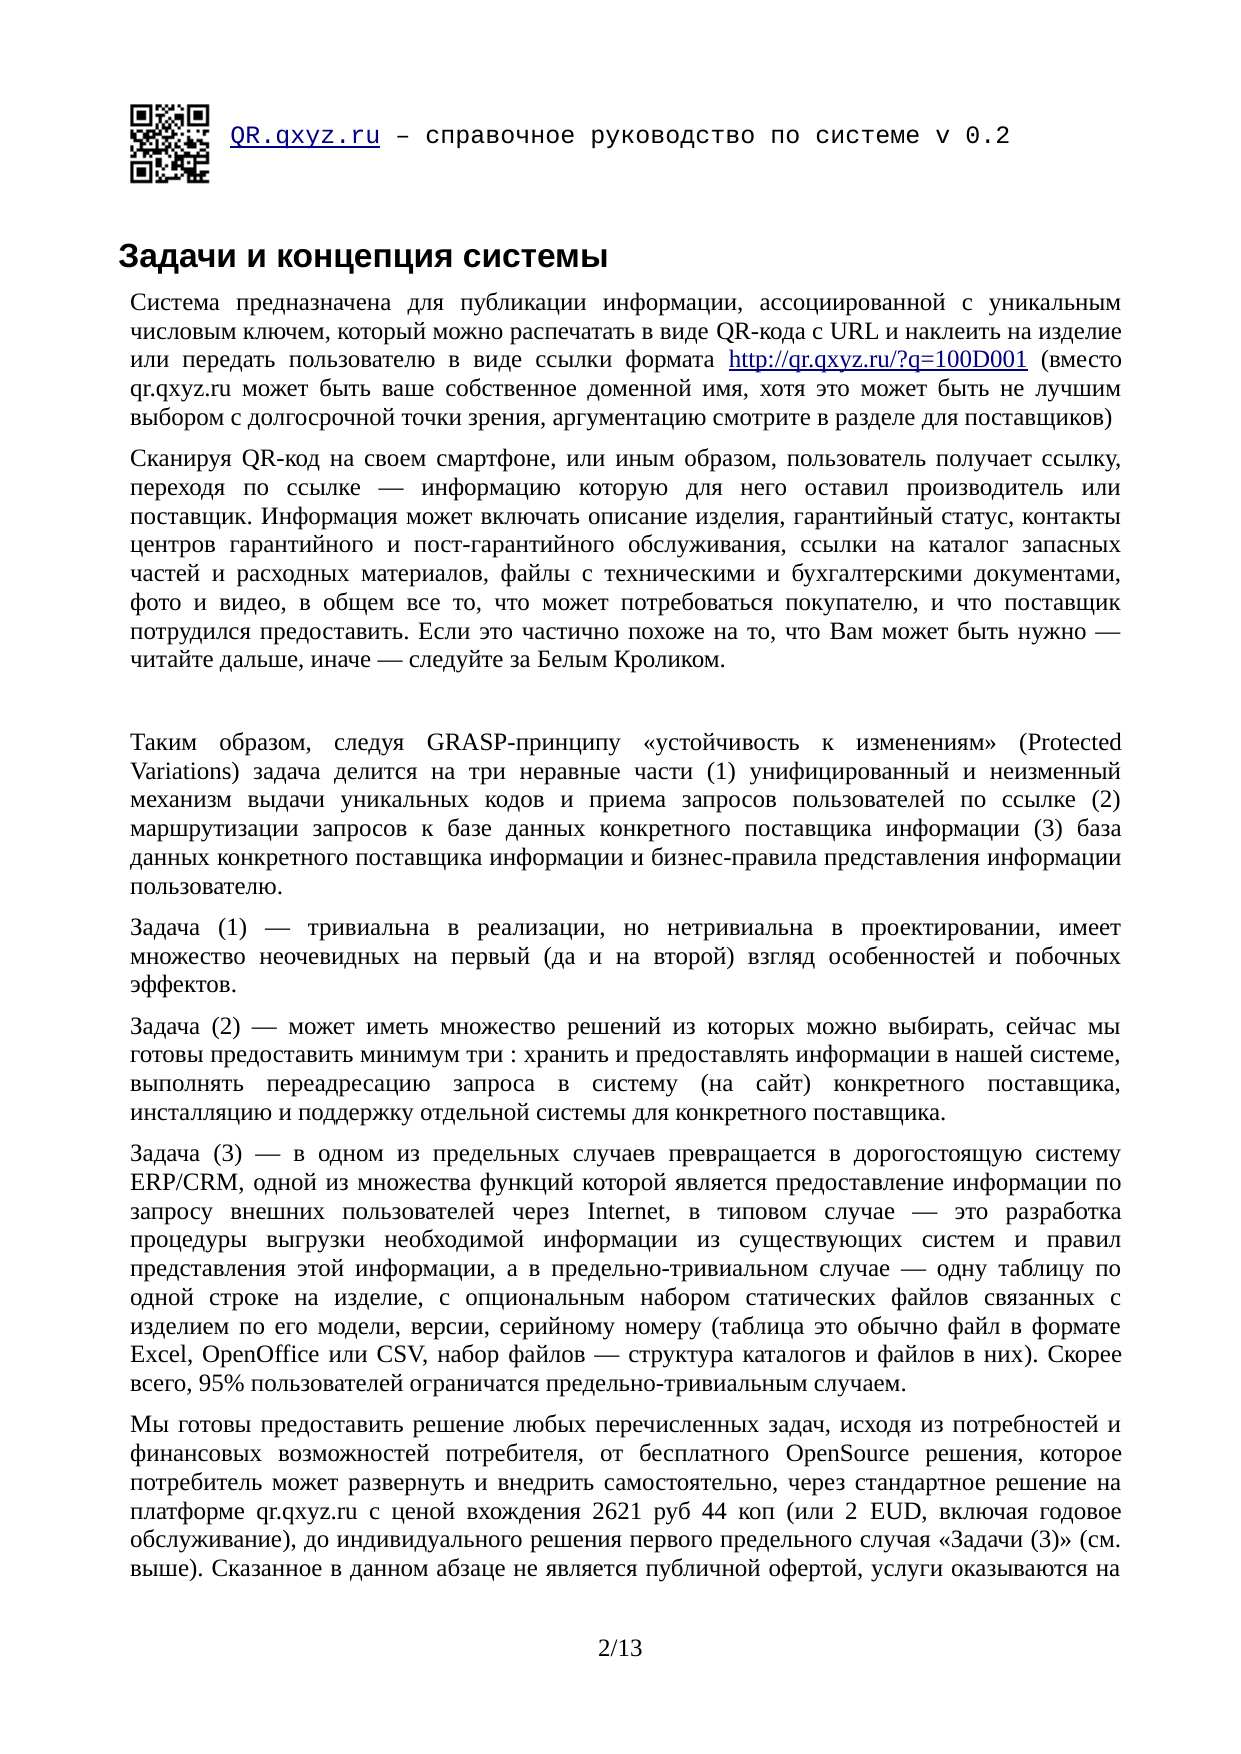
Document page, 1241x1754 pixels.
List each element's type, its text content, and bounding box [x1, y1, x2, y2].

text Мы готовы предоставить решение любых перечисленных задач, исходя из потребностей и финансовых возможностей потребителя, от бесплатного OpenSource решения, которое потребитель может развернуть и внедрить самостоятельно, через стандартное решение на платформе qr.qxyz.ru с ценой вхождения 2621 руб 44 коп (или 2 EUD, включая годовое обслуживание), до индивидуального решения первого предельного случая «Задачи (3)» (см. выше). Сказанное в данном абзаце не является публичной офертой, услуги оказываются на [130, 1409, 1122, 1582]
picture [118, 92, 222, 188]
text Задача (3) — в одном из предельных случаев превращается в дорогостоящую систему ERP/CRM, одной из множества функций которой является предоставление информации по запросу внешних пользователей через Internet, в типовом случае — это разработка процедуры выгрузки необходимой информации из существующих систем и правил представления этой информации, а в предельно-тривиальном случае — одну таблицу по одной строке на изделие, с опциональным набором статических файлов связанных с изделием по его модели, версии, серийному номеру (таблица это обычно файл в формате Excel, OpenOffice или CSV, набор файлов — структура каталогов и файлов в них). Скорее всего, 95% пользователей ограничатся предельно-тривиальным случаем. [130, 1138, 1122, 1397]
text Система предназначена для публикации информации, ассоциированной с уникальным числовым ключем, который можно распечатать в виде QR-кода с URL и наклеить на изделие или передать пользователю в виде ссылки формата http://qr.qxyz.ru/?q=100D001 (вместо qr.qxyz.ru может быть ваше собственное доменной имя, хотя это может быть не лучшим выбором с долгосрочной точки зрения, аргументацию смотрите в разделе для поставщиков) [130, 287, 1122, 431]
text Сканируя QR-код на своем смартфоне, или иным образом, пользователь получает ссылку, переходя по ссылке — информацию которую для него оставил производитель или поставщик. Информация может включать описание изделия, гарантийный статус, контакты центров гарантийного и пост-гарантийного обслуживания, ссылки на каталог запасных частей и расходных материалов, файлы с техническими и бухгалтерскими документами, фото и видео, в общем все то, что может потребоваться покупателю, и что поставщик потрудился предоставить. Если это частично похоже на то, что Вам может быть нужно — читайте дальше, иначе — следуйте за Белым Кроликом. [130, 443, 1122, 673]
subtitle Задачи и концепция системы [118, 236, 1122, 275]
text Задача (1) — тривиальна в реализации, но нетривиальна в проектировании, имеет множество неочевидных на первый (да и на второй) взгляд особенностей и побочных эффектов. [130, 912, 1122, 998]
text Задача (2) — может иметь множество решений из которых можно выбирать, сейчас мы готовы предоставить минимум три : хранить и предоставлять информации в нашей системе, выполнять переадресацию запроса в систему (на сайт) конкретного поставщика, инсталляцию и поддержку отдельной системы для конкретного поставщика. [130, 1011, 1122, 1126]
text Таким образом, следуя GRASP-принципу «устойчивость к изменениям» (Protected Variations) задача делится на три неравные части (1) унифицированный и неизменный механизм выдачи уникальных кодов и приема запросов пользователей по ссылке (2) маршрутизации запросов к базе данных конкретного поставщика информации (3) база данных конкретного поставщика информации и бизнес-правила представления информации пользователю. [130, 727, 1122, 899]
